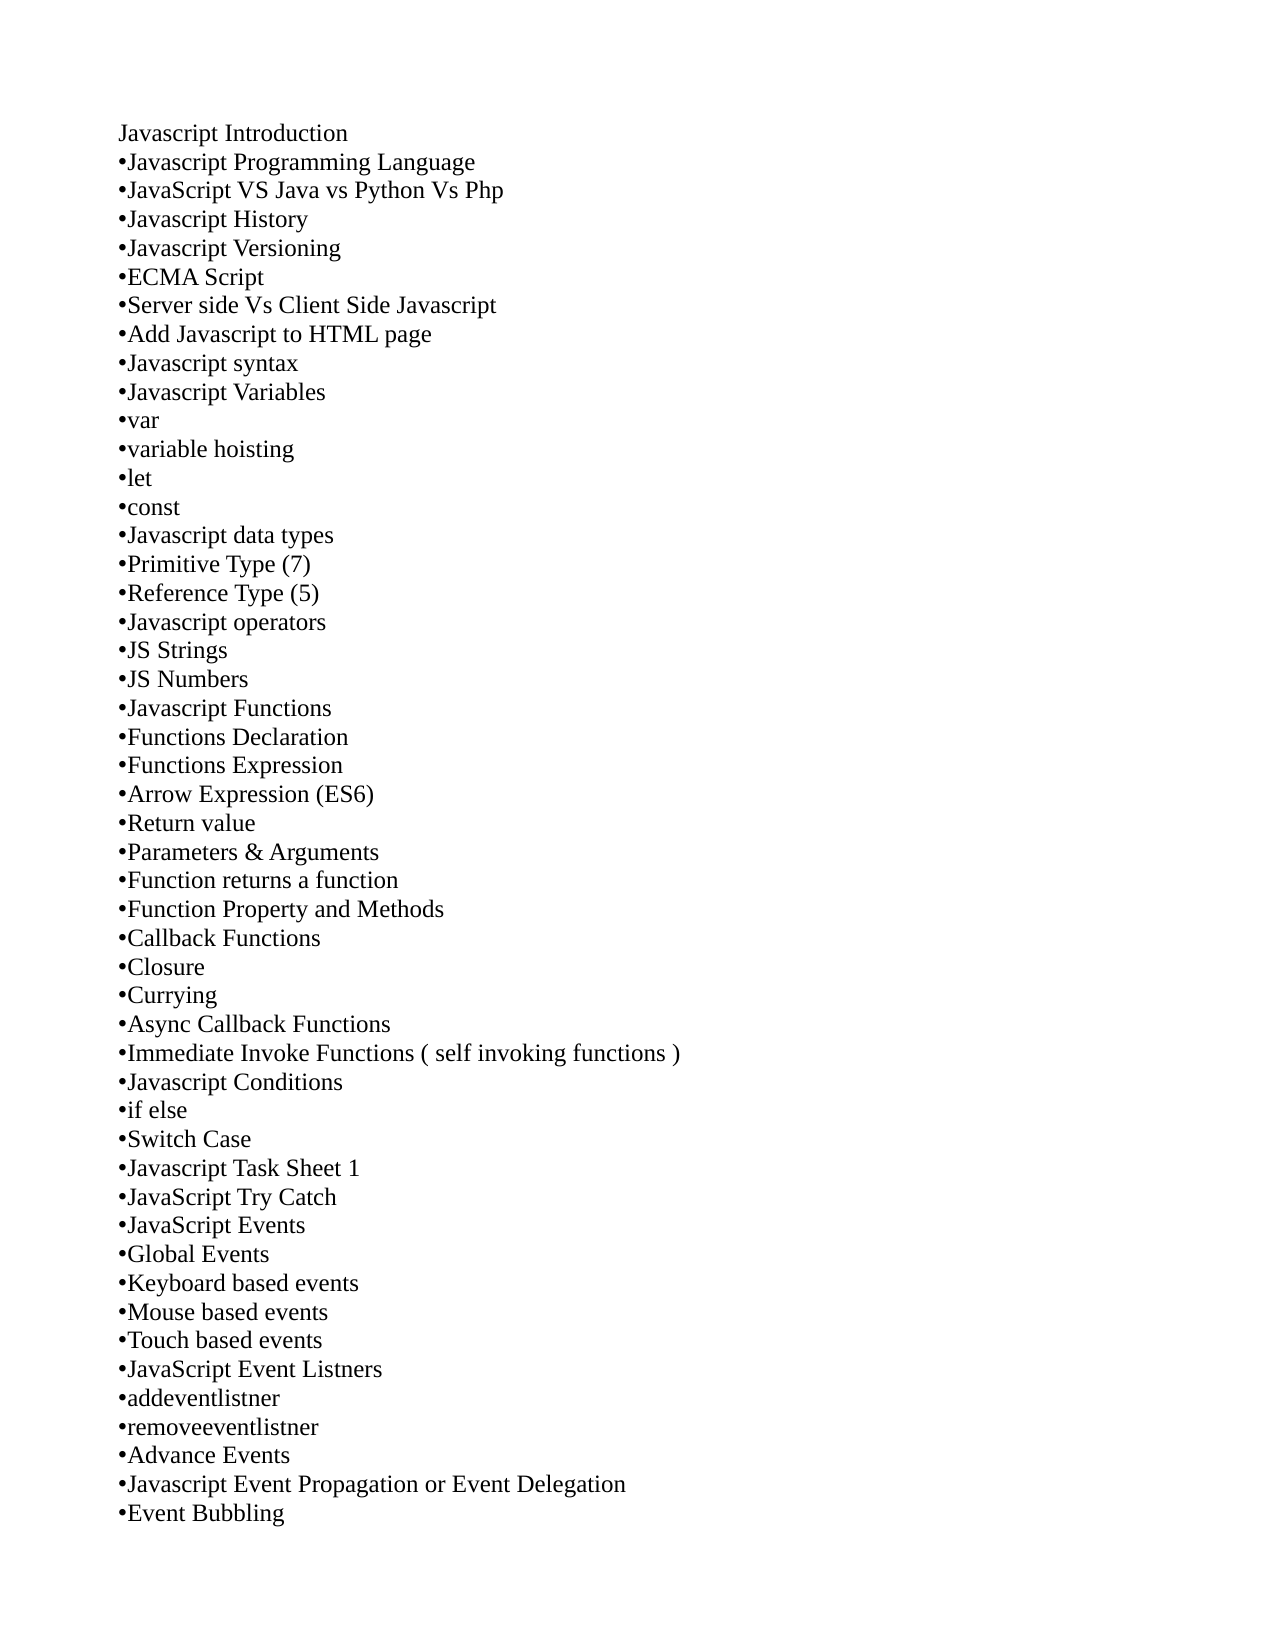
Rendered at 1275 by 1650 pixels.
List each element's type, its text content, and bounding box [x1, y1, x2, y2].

list Immediate Invoke Functions ( self invoking functions ) [118, 1038, 1157, 1067]
list Mouse based events [118, 1297, 1157, 1326]
list Async Callback Functions [118, 1009, 1157, 1038]
list Global Events [118, 1239, 1157, 1268]
list Functions Expression [118, 751, 1157, 779]
list Touch based events [118, 1326, 1157, 1354]
text Javascript Introduction [118, 118, 1157, 147]
list Reference Type (5) [118, 578, 1157, 607]
list Javascript Variables [118, 377, 1157, 406]
list Javascript Functions [118, 693, 1157, 722]
list Server side Vs Client Side Javascript [118, 291, 1157, 319]
list Primitive Type (7) [118, 549, 1157, 578]
list JS Strings [118, 636, 1157, 664]
list Parameters & Arguments [118, 837, 1157, 866]
list Javascript data types [118, 521, 1157, 549]
list ECMA Script [118, 262, 1157, 291]
list Add Javascript to HTML page [118, 319, 1157, 348]
list JavaScript VS Java vs Python Vs Php [118, 176, 1157, 204]
list Javascript Versioning [118, 233, 1157, 262]
list Return value [118, 808, 1157, 837]
list JavaScript Events [118, 1211, 1157, 1239]
list removeeventlistner [118, 1412, 1157, 1441]
list addeventlistner [118, 1383, 1157, 1412]
list let [118, 463, 1157, 492]
list variable hoisting [118, 434, 1157, 463]
list Function returns a function [118, 866, 1157, 894]
list Javascript Task Sheet 1 [118, 1153, 1157, 1182]
list Functions Declaration [118, 722, 1157, 751]
list Javascript operators [118, 607, 1157, 636]
list Callback Functions [118, 923, 1157, 952]
list Advance Events [118, 1441, 1157, 1469]
list JS Numbers [118, 664, 1157, 693]
list if else [118, 1096, 1157, 1124]
list Javascript Programming Language [118, 147, 1157, 176]
list Closure [118, 952, 1157, 981]
list Javascript syntax [118, 348, 1157, 377]
list Javascript Conditions [118, 1067, 1157, 1096]
list Function Property and Methods [118, 894, 1157, 923]
list Currying [118, 981, 1157, 1009]
list Javascript History [118, 204, 1157, 233]
list JavaScript Event Listners [118, 1354, 1157, 1383]
list Event Bubbling [118, 1498, 1157, 1527]
list Switch Case [118, 1124, 1157, 1153]
list const [118, 492, 1157, 521]
list Javascript Event Propagation or Event Delegation [118, 1469, 1157, 1498]
list Keyboard based events [118, 1268, 1157, 1297]
list var [118, 406, 1157, 434]
list JavaScript Try Catch [118, 1182, 1157, 1211]
list Arrow Expression (ES6) [118, 779, 1157, 808]
